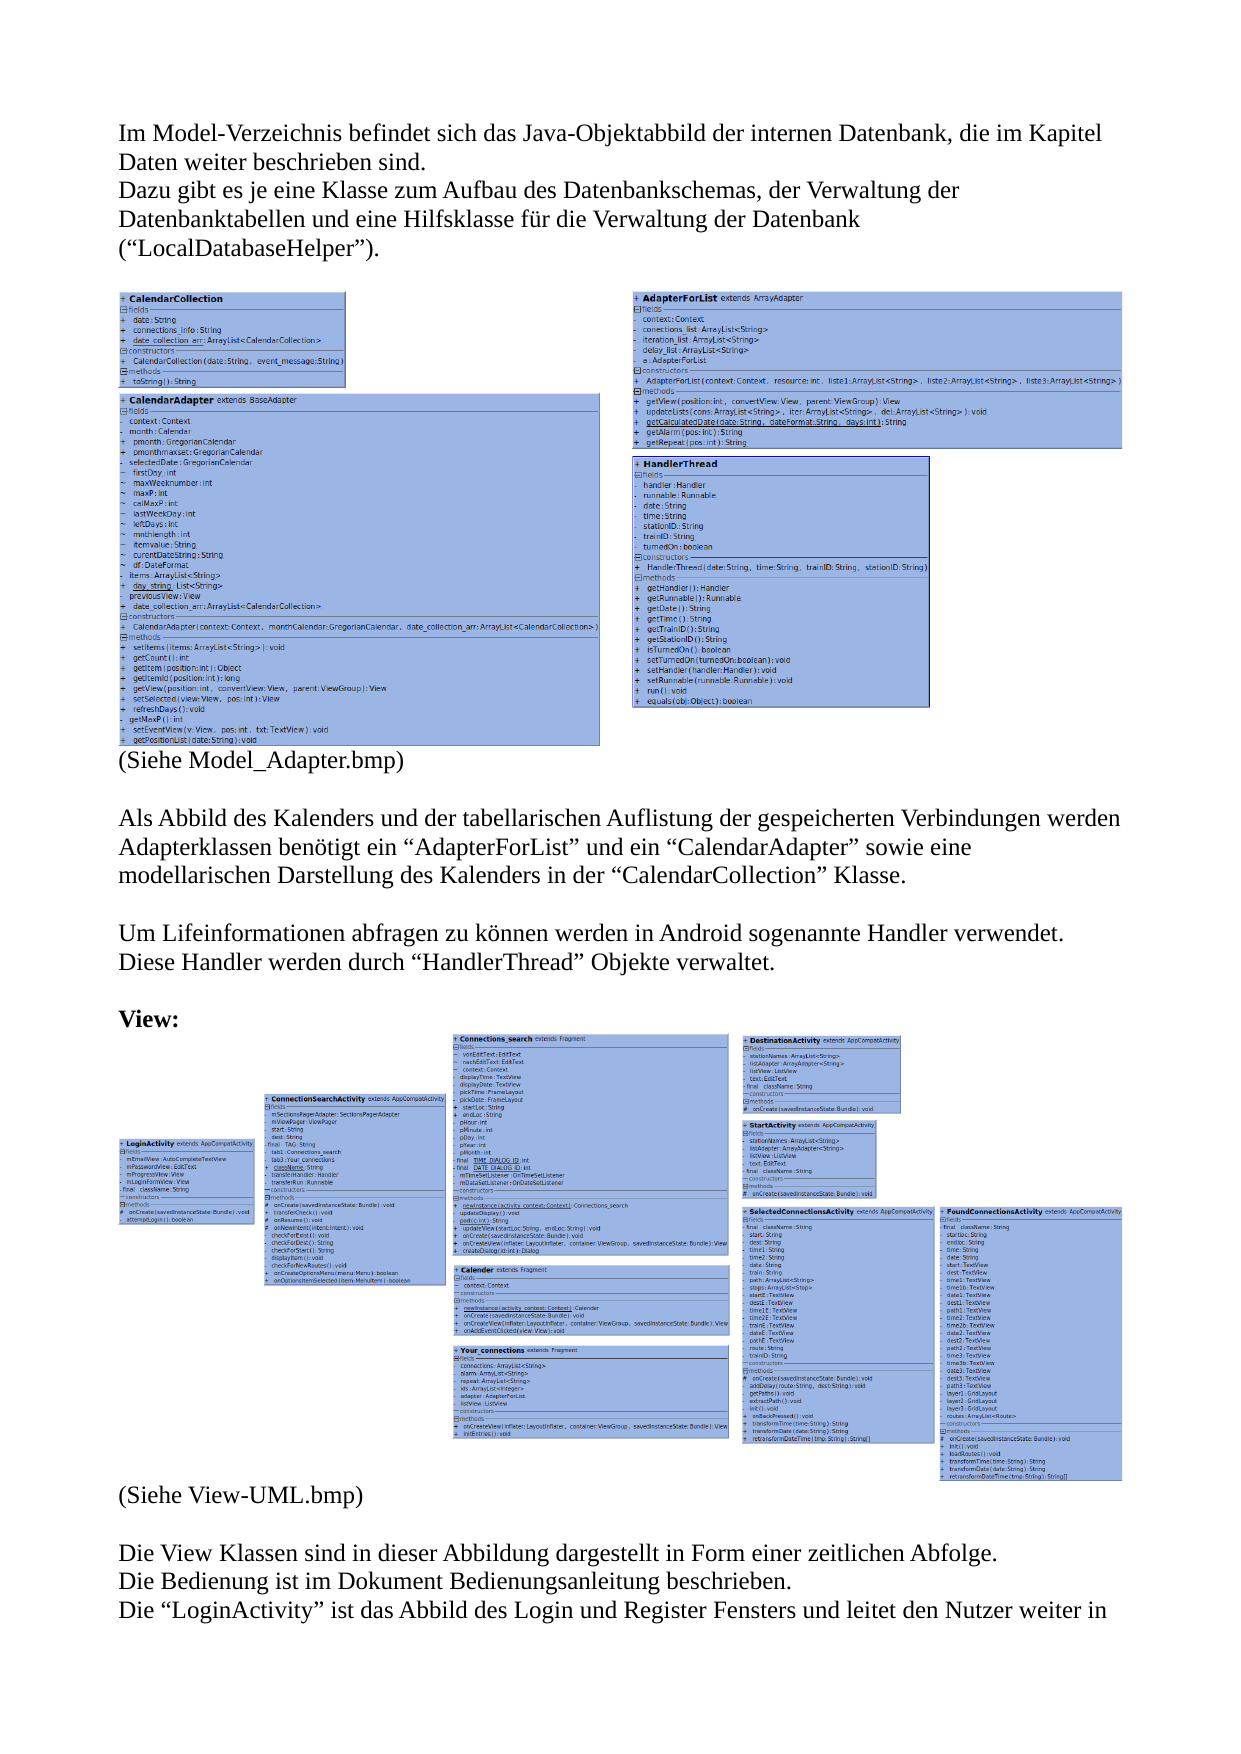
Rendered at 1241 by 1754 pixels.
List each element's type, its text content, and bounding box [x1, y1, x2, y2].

text Im Model-Verzeichnis befindet sich das Java-Objektabbild der internen Datenbank, die im Kapitel Daten weiter beschrieben sind. [118, 118, 1122, 176]
text Die Bedienung ist im Dokument Bedienungsanleitung beschrieben. [118, 1566, 1122, 1595]
picture [118, 1033, 1123, 1481]
text Als Abbild des Kalenders und der tabellarischen Auflistung der gespeicherten Verbindungen werden Adapterklassen benötigt ein “AdapterForList” und ein “CalendarAdapter” sowie eine modellarischen Darstellung des Kalenders in der “CalendarCollection” Klasse. [118, 803, 1122, 889]
text View: [118, 1004, 1122, 1033]
picture [118, 290, 1123, 746]
text Die View Klassen sind in dieser Abbildung dargestellt in Form einer zeitlichen Abfolge. [118, 1538, 1122, 1566]
text Um Lifeinformationen abfragen zu können werden in Android sogenannte Handler verwendet. [118, 918, 1122, 947]
text (Siehe View-UML.bmp) [118, 1481, 1122, 1509]
text Diese Handler werden durch “HandlerThread” Objekte verwaltet. [118, 947, 1122, 976]
text Die “LoginActivity” ist das Abbild des Login und Register Fensters und leitet den Nutzer weiter in [118, 1595, 1122, 1624]
text Dazu gibt es je eine Klasse zum Aufbau des Datenbankschemas, der Verwaltung der Datenbanktabellen und eine Hilfsklasse für die Verwaltung der Datenbank (“LocalDatabaseHelper”). [118, 176, 1122, 262]
text (Siehe Model_Adapter.bmp) [118, 746, 1122, 774]
